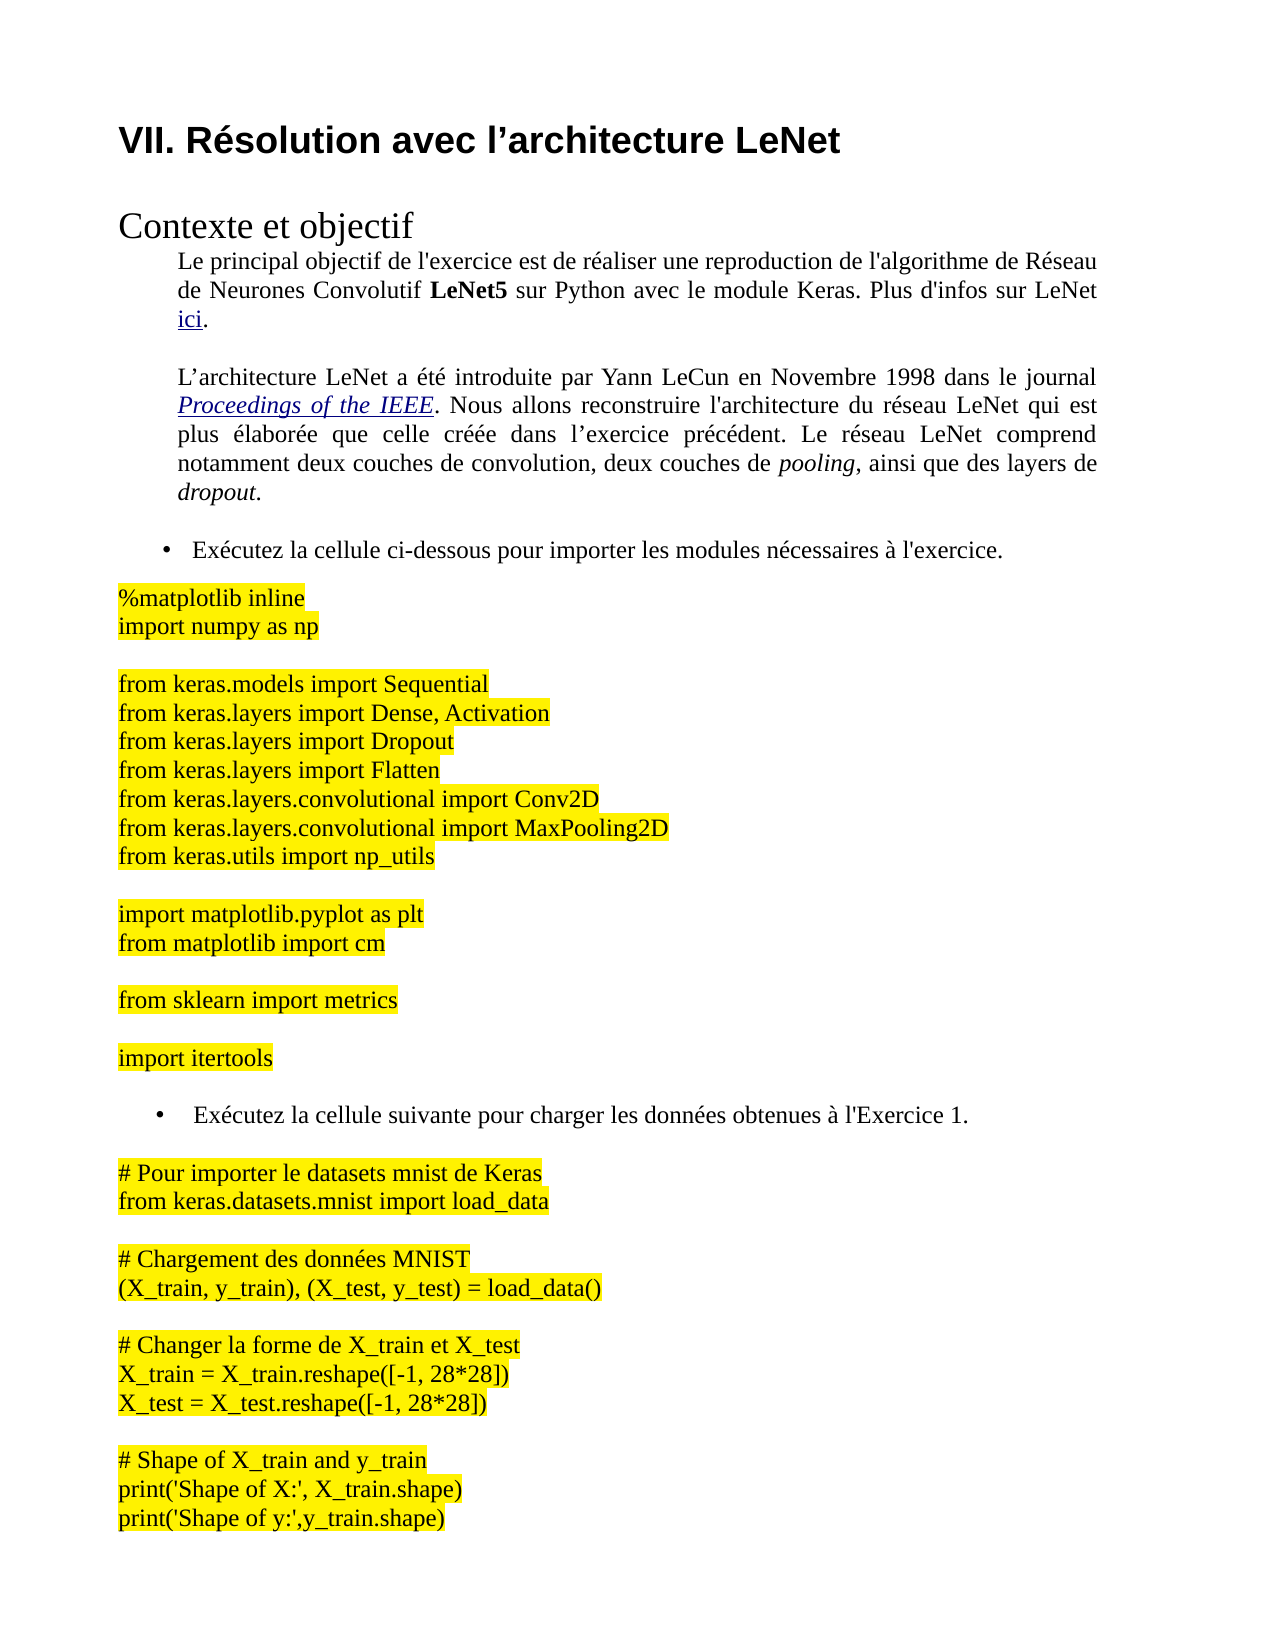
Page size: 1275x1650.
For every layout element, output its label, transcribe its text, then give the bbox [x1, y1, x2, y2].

text from keras.utils import np_utils [118, 841, 1157, 870]
text %matplotlib inline [118, 583, 1157, 611]
text # Pour importer le datasets mnist de Keras [118, 1158, 1157, 1186]
text L’architecture LeNet a été introduite par Yann LeCun en Novembre 1998 dans le journal Proceedings of the IEEE. Nous allons reconstruire l'architecture du réseau LeNet qui est plus élaborée que celle créée dans l’exercice précédent. Le réseau LeNet comprend notamment deux couches de convolution, deux couches de pooling, ainsi que des layers de dropout. [177, 362, 1098, 506]
text from sklearn import metrics [118, 985, 1157, 1014]
text from keras.layers.convolutional import MaxPooling2D [118, 813, 1157, 841]
text from matplotlib import cm [118, 928, 1157, 956]
text X_test = X_test.reshape([-1, 28*28]) [118, 1388, 1157, 1416]
text import matplotlib.pyplot as plt [118, 899, 1157, 928]
text print('Shape of y:',y_train.shape) [118, 1503, 1157, 1531]
text from keras.layers import Flatten [118, 755, 1157, 784]
text from keras.layers import Dense, Activation [118, 698, 1157, 726]
text import itertools [118, 1043, 1157, 1071]
text # Chargement des données MNIST [118, 1244, 1157, 1273]
text print('Shape of X:', X_train.shape) [118, 1474, 1157, 1503]
text # Shape of X_train and y_train [118, 1445, 1157, 1474]
text (X_train, y_train), (X_test, y_test) = load_data() [118, 1273, 1157, 1301]
text from keras.layers import Dropout [118, 726, 1157, 755]
text # Changer la forme de X_train et X_test [118, 1330, 1157, 1359]
list Exécutez la cellule suivante pour charger les données obtenues à l'Exercice 1. [156, 1100, 1157, 1129]
text X_train = X_train.reshape([-1, 28*28]) [118, 1359, 1157, 1388]
text from keras.layers.convolutional import Conv2D [118, 784, 1157, 813]
text from keras.models import Sequential [118, 669, 1157, 698]
list Exécutez la cellule ci-dessous pour importer les modules nécessaires à l'exercice. [162, 535, 1157, 564]
text Le principal objectif de l'exercice est de réaliser une reproduction de l'algorithme de Réseau de Neurones Convolutif LeNet5 sur Python avec le module Keras. Plus d'infos sur LeNet ici. [177, 246, 1098, 332]
text import numpy as np [118, 611, 1157, 640]
text from keras.datasets.mnist import load_data [118, 1186, 1157, 1215]
subtitle Contexte et objectif [118, 203, 1157, 246]
subtitle VII. Résolution avec l’architecture LeNet [118, 118, 1157, 162]
